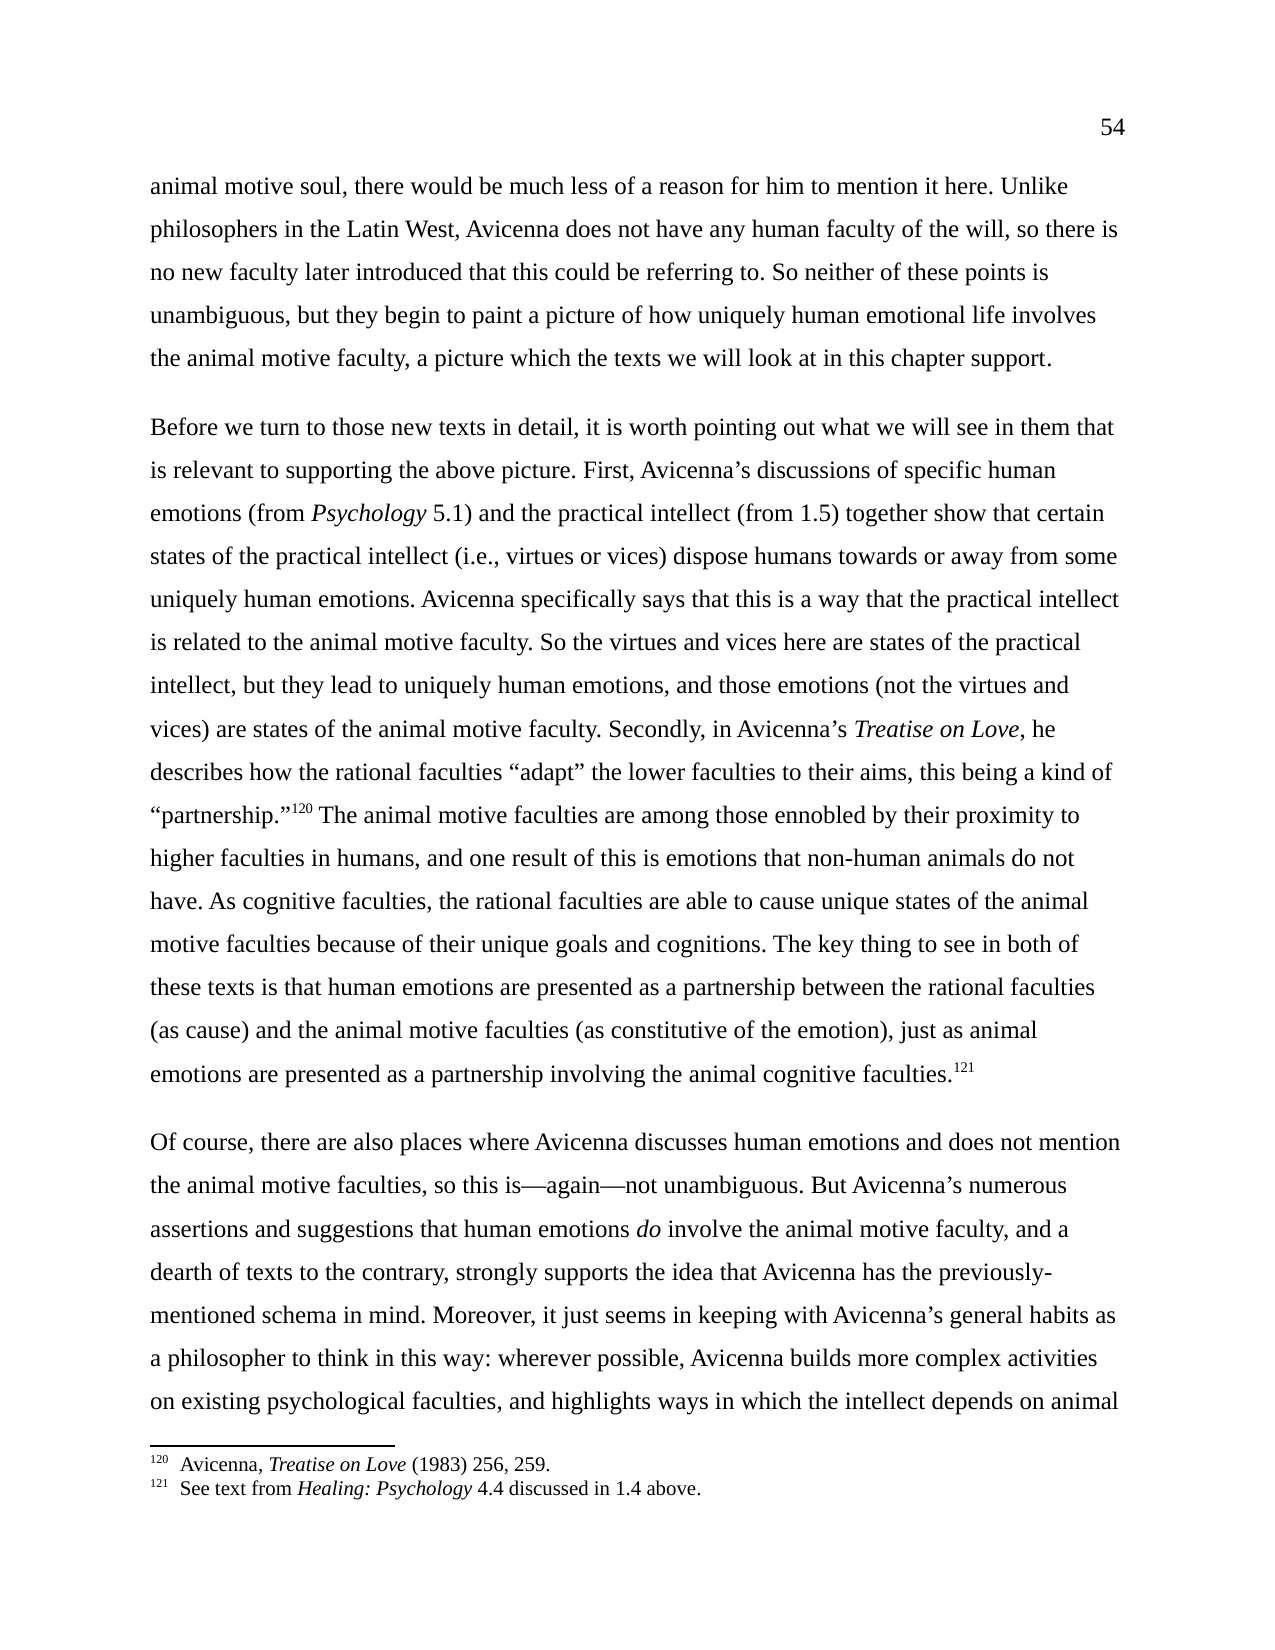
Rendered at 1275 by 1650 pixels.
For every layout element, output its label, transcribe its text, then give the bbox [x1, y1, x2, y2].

text See text from Healing: Psychology 4.4 discussed in 1.4 above. [150, 1476, 1125, 1500]
text Avicenna, Treatise on Love (1983) 256, 259. [150, 1452, 1125, 1476]
text Before we turn to those new texts in detail, it is worth pointing out what we will see in them that is relevant to supporting the above picture. First, Avicenna’s discussions of specific human emotions (from Psychology 5.1) and the practical intellect (from 1.5) together show that certain states of the practical intellect (i.e., virtues or vices) dispose humans towards or away from some uniquely human emotions. Avicenna specifically says that this is a way that the practical intellect is related to the animal motive faculty. So the virtues and vices here are states of the practical intellect, but they lead to uniquely human emotions, and those emotions (not the virtues and vices) are states of the animal motive faculty. Secondly, in Avicenna’s Treatise on Love, he describes how the rational faculties “adapt” the lower faculties to their aims, this being a kind of “partnership.” The animal motive faculties are among those ennobled by their proximity to higher faculties in humans, and one result of this is emotions that non-human animals do not have. As cognitive faculties, the rational faculties are able to cause unique states of the animal motive faculties because of their unique goals and cognitions. The key thing to see in both of these texts is that human emotions are presented as a partnership between the rational faculties (as cause) and the animal motive faculties (as constitutive of the emotion), just as animal emotions are presented as a partnership involving the animal cognitive faculties. [150, 412, 1125, 1087]
text animal motive soul, there would be much less of a reason for him to mention it here. Unlike philosophers in the Latin West, Avicenna does not have any human faculty of the will, so there is no new faculty later introduced that this could be referring to. So neither of these points is unambiguous, but they begin to paint a picture of how uniquely human emotional life involves the animal motive faculty, a picture which the texts we will look at in this chapter support. [150, 171, 1125, 372]
text Of course, there are also places where Avicenna discusses human emotions and does not mention the animal motive faculties, so this is—again—not unambiguous. But Avicenna’s numerous assertions and suggestions that human emotions do involve the animal motive faculty, and a dearth of texts to the contrary, strongly supports the idea that Avicenna has the previously-mentioned schema in mind. Moreover, it just seems in keeping with Avicenna’s general habits as a philosopher to think in this way: wherever possible, Avicenna builds more complex activities on existing psychological faculties, and highlights ways in which the intellect depends on animal faculties. There is ample evidence that some distinctly human cognitive capacities engage the internal senses, and the schema being described here would just be a parallel to that on the motive side of the soul. [150, 1127, 1125, 1415]
